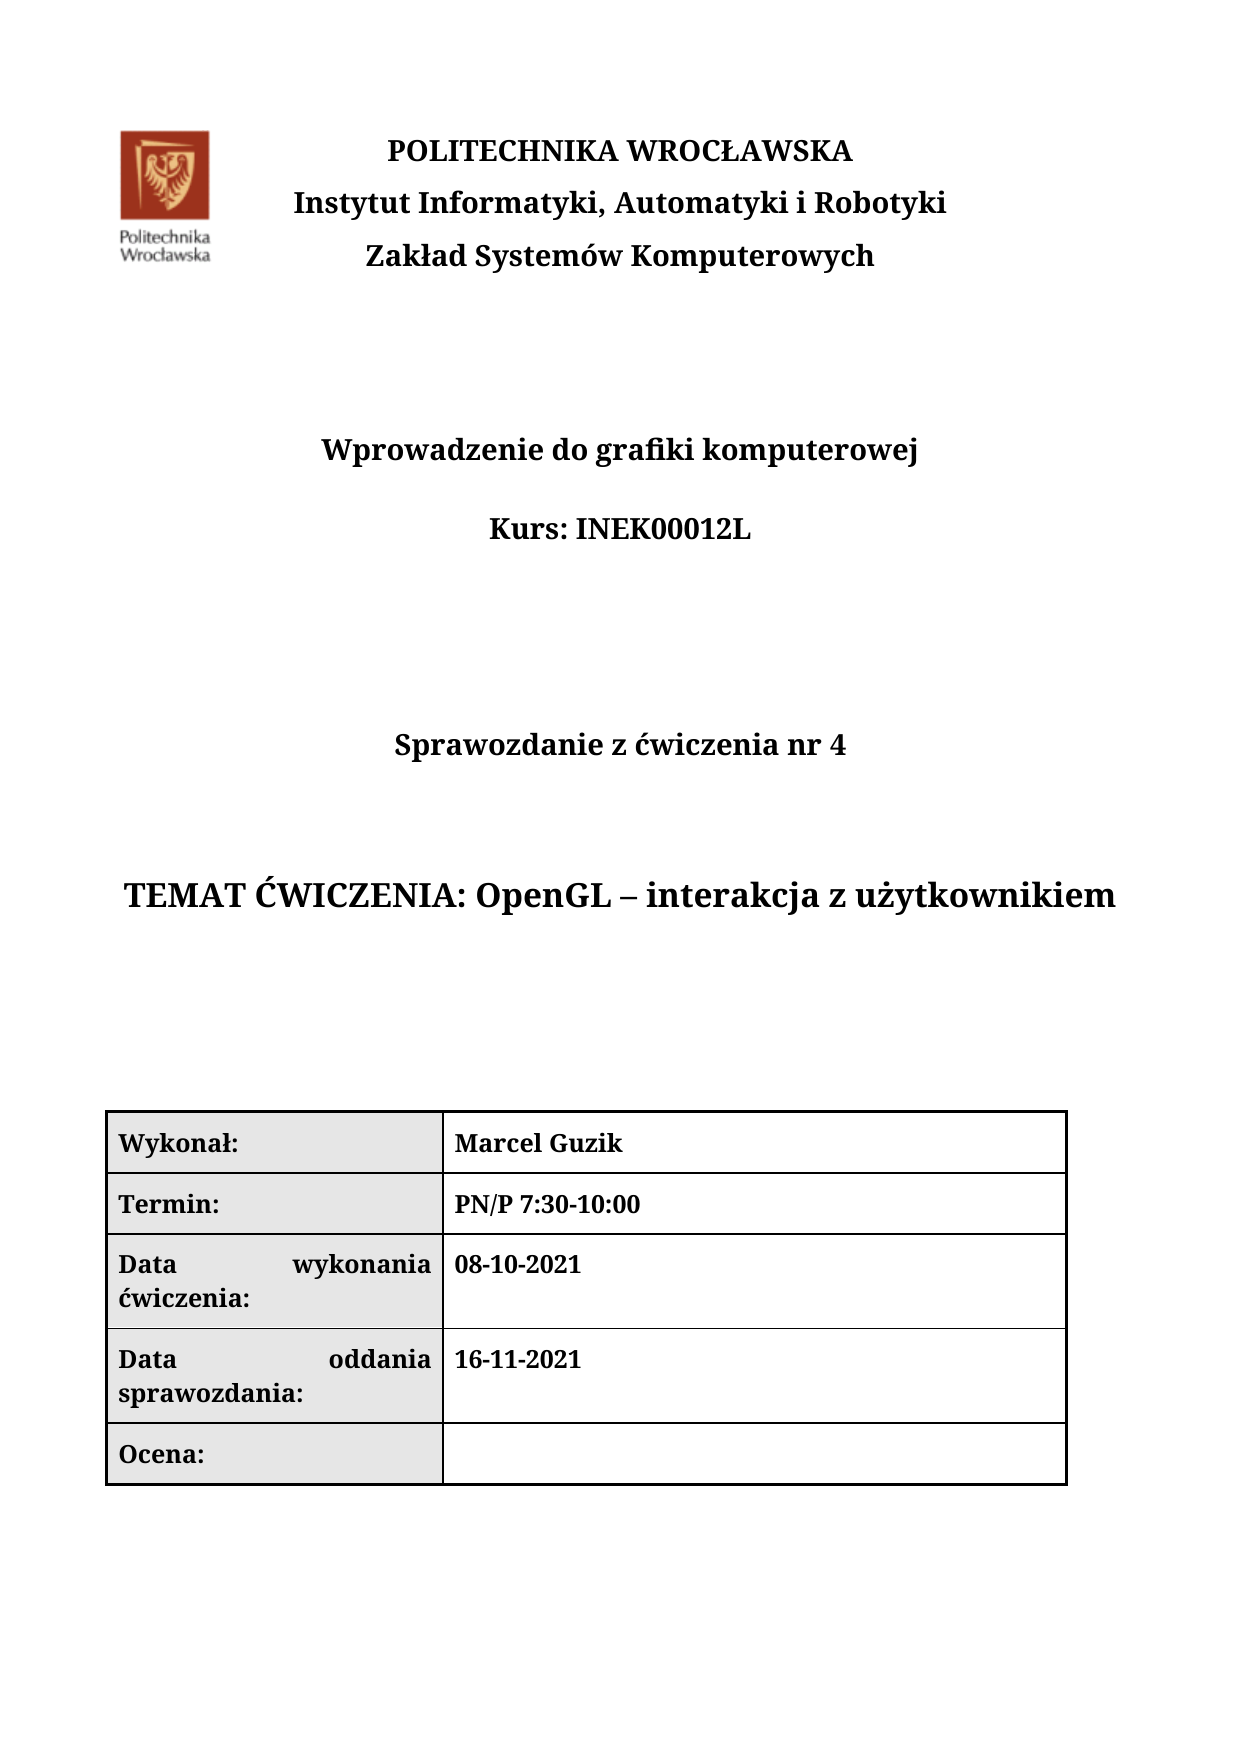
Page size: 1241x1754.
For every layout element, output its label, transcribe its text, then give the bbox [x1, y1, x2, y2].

text TEMAT ĆWICZENIA: OpenGL – interakcja z użytkownikiem [118, 872, 1122, 917]
table_cell Data oddania sprawozdania: [108, 1329, 442, 1422]
picture [118, 130, 212, 265]
table_cell PN/P 7:30-10:00 [444, 1174, 1065, 1233]
table_header Wykonał: [108, 1113, 442, 1172]
text Zakład Systemów Komputerowych [118, 235, 1122, 275]
table_cell 16-11-2021 [444, 1329, 1065, 1422]
text POLITECHNIKA WROCŁAWSKA [212, 131, 1122, 170]
table_cell [444, 1424, 1065, 1483]
text Wprowadzenie do grafiki komputerowej [118, 429, 1122, 469]
text Sprawozdanie z ćwiczenia nr 4 [118, 724, 1122, 764]
table_cell Ocena: [108, 1424, 442, 1483]
table_cell Termin: [108, 1174, 442, 1233]
table_cell Data wykonania ćwiczenia: [108, 1235, 442, 1327]
table_header Marcel Guzik [444, 1113, 1065, 1172]
text Instytut Informatyki, Automatyki i Robotyki [212, 183, 1122, 222]
table_cell 08-10-2021 [444, 1235, 1065, 1327]
text Kurs: INEK00012L [118, 508, 1122, 548]
